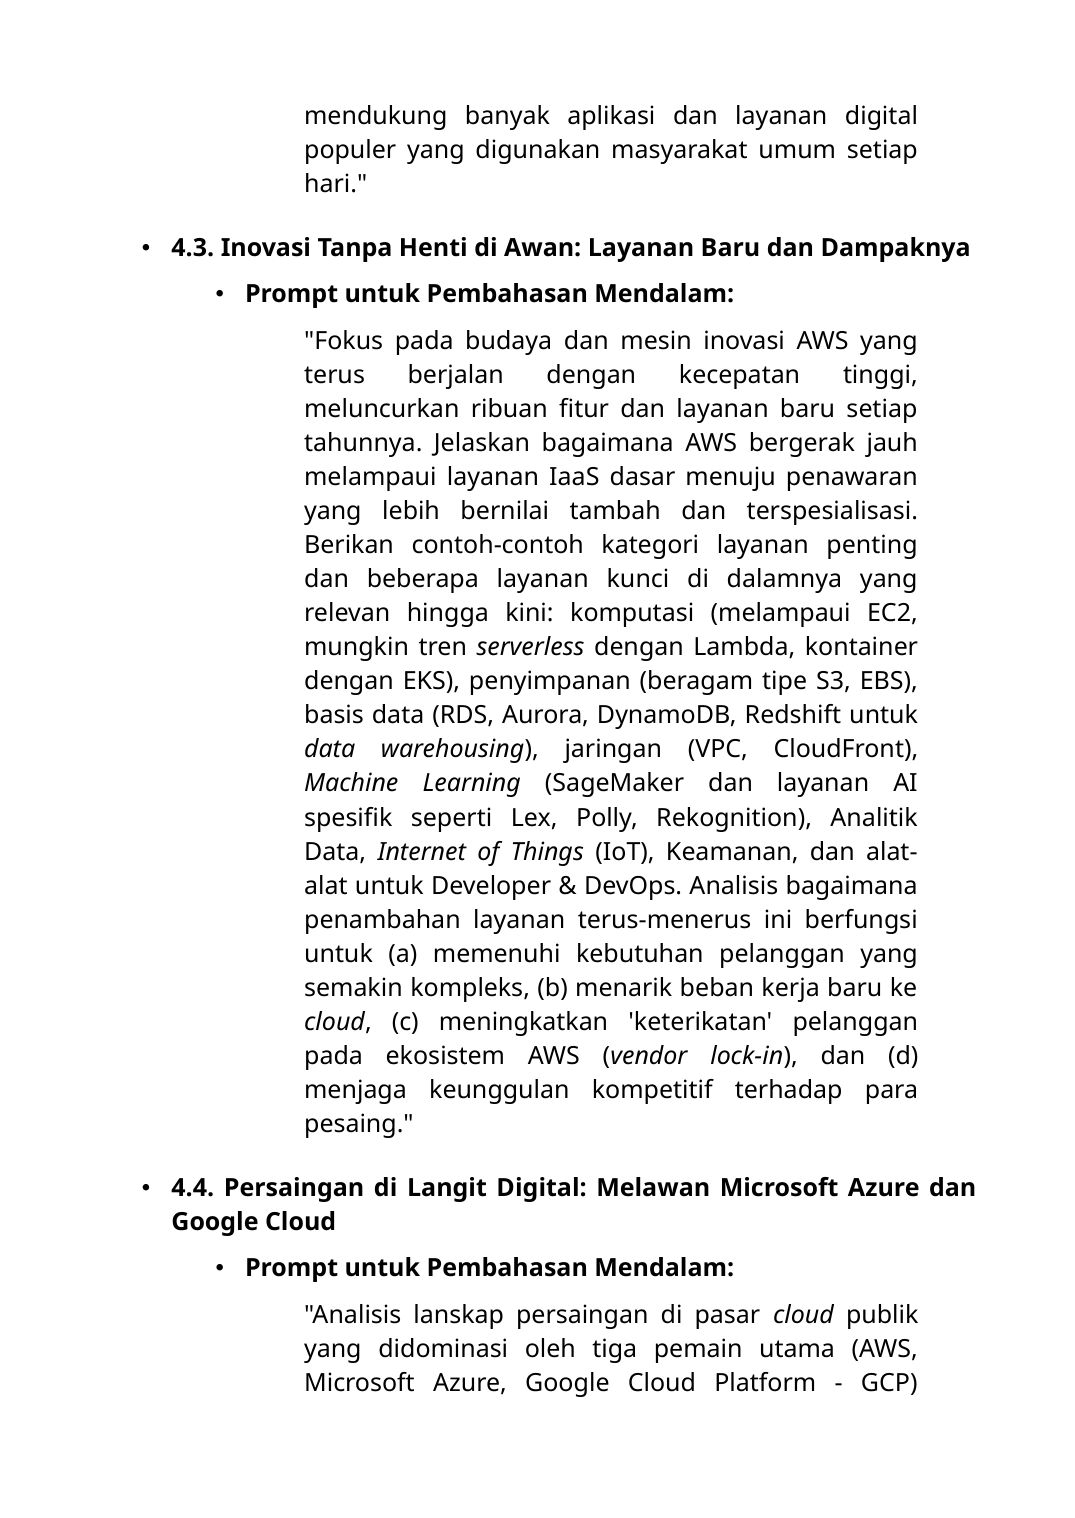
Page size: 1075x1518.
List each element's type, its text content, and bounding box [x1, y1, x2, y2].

list 4.3. Inovasi Tanpa Henti di Awan: Layanan Baru dan Dampaknya [142, 229, 977, 263]
list mendukung banyak aplikasi dan layanan digital populer yang digunakan masyarakat umum setiap hari." [274, 97, 918, 200]
list Prompt untuk Pembahasan Mendalam: [215, 276, 977, 310]
list 4.4. Persaingan di Langit Digital: Melawan Microsoft Azure dan Google Cloud [142, 1169, 977, 1237]
list "Fokus pada budaya dan mesin inovasi AWS yang terus berjalan dengan kecepatan tinggi, meluncurkan ribuan fitur dan layanan baru setiap tahunnya. Jelaskan bagaimana AWS bergerak jauh melampaui layanan IaaS dasar menuju penawaran yang lebih bernilai tambah dan terspesialisasi. Berikan contoh-contoh kategori layanan penting dan beberapa layanan kunci di dalamnya yang relevan hingga kini: komputasi (melampaui EC2, mungkin tren serverless dengan Lambda, kontainer dengan EKS), penyimpanan (beragam tipe S3, EBS), basis data (RDS, Aurora, DynamoDB, Redshift untuk data warehousing), jaringan (VPC, CloudFront), Machine Learning (SageMaker dan layanan AI spesifik seperti Lex, Polly, Rekognition), Analitik Data, Internet of Things (IoT), Keamanan, dan alat-alat untuk Developer & DevOps. Analisis bagaimana penambahan layanan terus-menerus ini berfungsi untuk (a) memenuhi kebutuhan pelanggan yang semakin kompleks, (b) menarik beban kerja baru ke cloud, (c) meningkatkan 'keterikatan' pelanggan pada ekosistem AWS (vendor lock-in), dan (d) menjaga keunggulan kompetitif terhadap para pesaing." [274, 322, 918, 1140]
list "Analisis lanskap persaingan di pasar cloud publik yang didominasi oleh tiga pemain utama (AWS, Microsoft Azure, Google Cloud Platform - GCP) [274, 1296, 918, 1399]
list Prompt untuk Pembahasan Mendalam: [215, 1250, 977, 1284]
